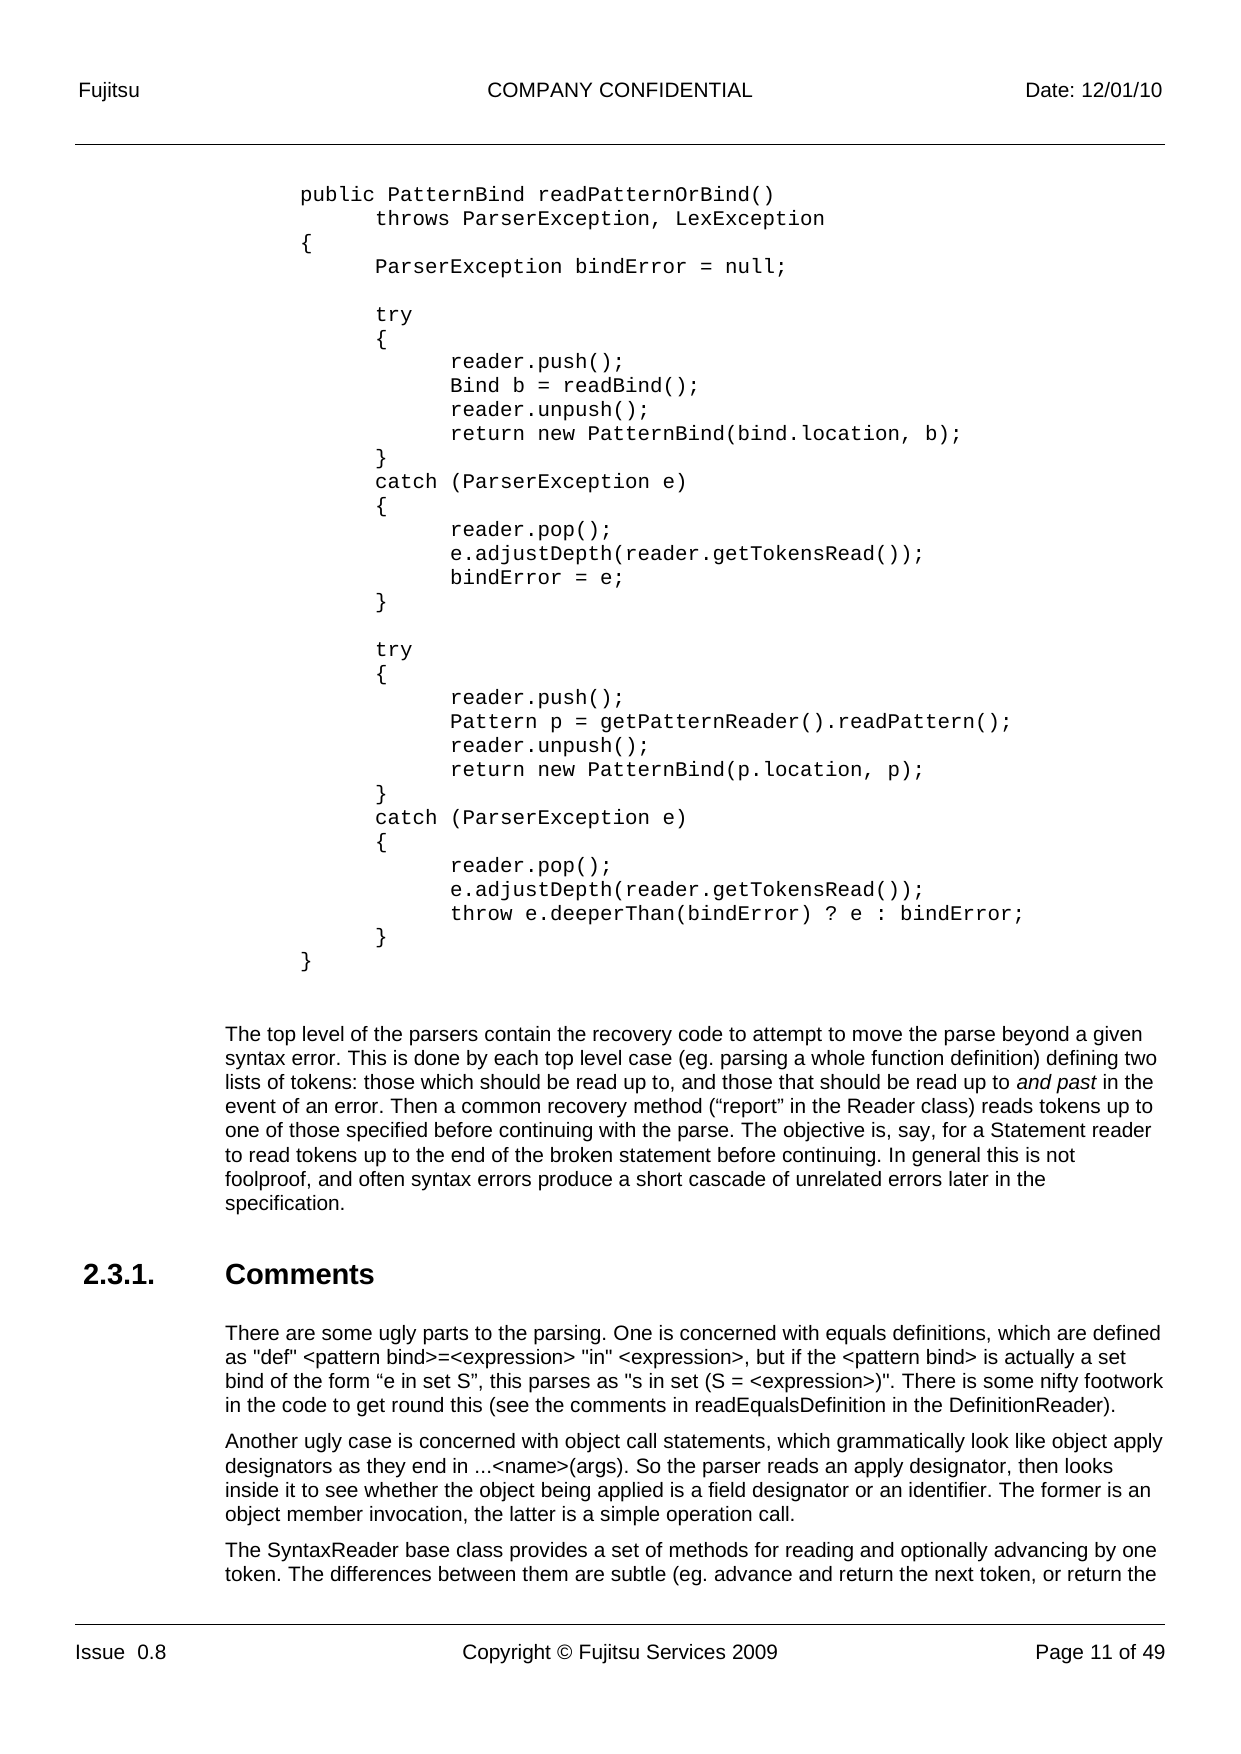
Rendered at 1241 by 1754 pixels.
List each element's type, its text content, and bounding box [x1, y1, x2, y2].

text There are some ugly parts to the parsing. One is concerned with equals definitions, which are defined as "def" <pattern bind>=<expression> "in" <expression>, but if the <pattern bind> is actually a set bind of the form “e in set S”, this parses as "s in set (S = <expression>)". There is some nifty footwork in the code to get round this (see the comments in readEqualsDefinition in the DefinitionReader). [225, 1321, 1165, 1417]
text } [225, 950, 1165, 974]
text reader.pop(); [225, 519, 1165, 543]
text reader.push(); [225, 687, 1165, 711]
text reader.pop(); [225, 854, 1165, 878]
text The SyntaxReader base class provides a set of methods for reading and optionally advancing by one token. The differences between them are subtle (eg. advance and return the next token, or return the [225, 1538, 1165, 1586]
text reader.unpush(); [225, 399, 1165, 423]
text reader.unpush(); [225, 735, 1165, 759]
text { [225, 663, 1165, 687]
text } [225, 591, 1165, 615]
text Bind b = readBind(); [225, 375, 1165, 399]
text } [225, 926, 1165, 950]
text throws ParserException, LexException [225, 208, 1165, 232]
text e.adjustDepth(reader.getTokensRead()); [225, 878, 1165, 902]
text throw e.deeperThan(bindError) ? e : bindError; [225, 902, 1165, 926]
text { [225, 327, 1165, 351]
text try [225, 303, 1165, 327]
subtitle Comments [75, 1257, 1165, 1291]
text } [225, 783, 1165, 807]
text ParserException bindError = null; [225, 256, 1165, 279]
text Another ugly case is concerned with object call statements, which grammatically look like object apply designators as they end in ...<name>(args). So the parser reads an apply designator, then looks inside it to see whether the object being applied is a field designator or an identifier. The former is an object member invocation, the latter is a simple operation call. [225, 1429, 1165, 1526]
text { [225, 232, 1165, 256]
text { [225, 495, 1165, 519]
text The top level of the parsers contain the recovery code to attempt to move the parse beyond a given syntax error. This is done by each top level case (eg. parsing a whole function definition) defining two lists of tokens: those which should be read up to, and those that should be read up to and past in the event of an error. Then a common recovery method (“report” in the Reader class) reads tokens up to one of those specified before continuing with the parse. The objective is, say, for a Statement reader to read tokens up to the end of the broken statement before continuing. In general this is not foolproof, and often syntax errors produce a short cascade of unrelated errors later in the specification. [225, 1022, 1165, 1215]
text catch (ParserException e) [225, 471, 1165, 495]
text } [225, 447, 1165, 471]
text return new PatternBind(p.location, p); [225, 759, 1165, 783]
text { [225, 831, 1165, 854]
text Pattern p = getPatternReader().readPattern(); [225, 711, 1165, 735]
text e.adjustDepth(reader.getTokensRead()); [225, 543, 1165, 567]
text return new PatternBind(bind.location, b); [225, 423, 1165, 447]
text public PatternBind readPatternOrBind() [225, 184, 1165, 208]
text try [225, 639, 1165, 663]
text catch (ParserException e) [225, 807, 1165, 831]
text bindError = e; [225, 567, 1165, 591]
text reader.push(); [225, 351, 1165, 375]
